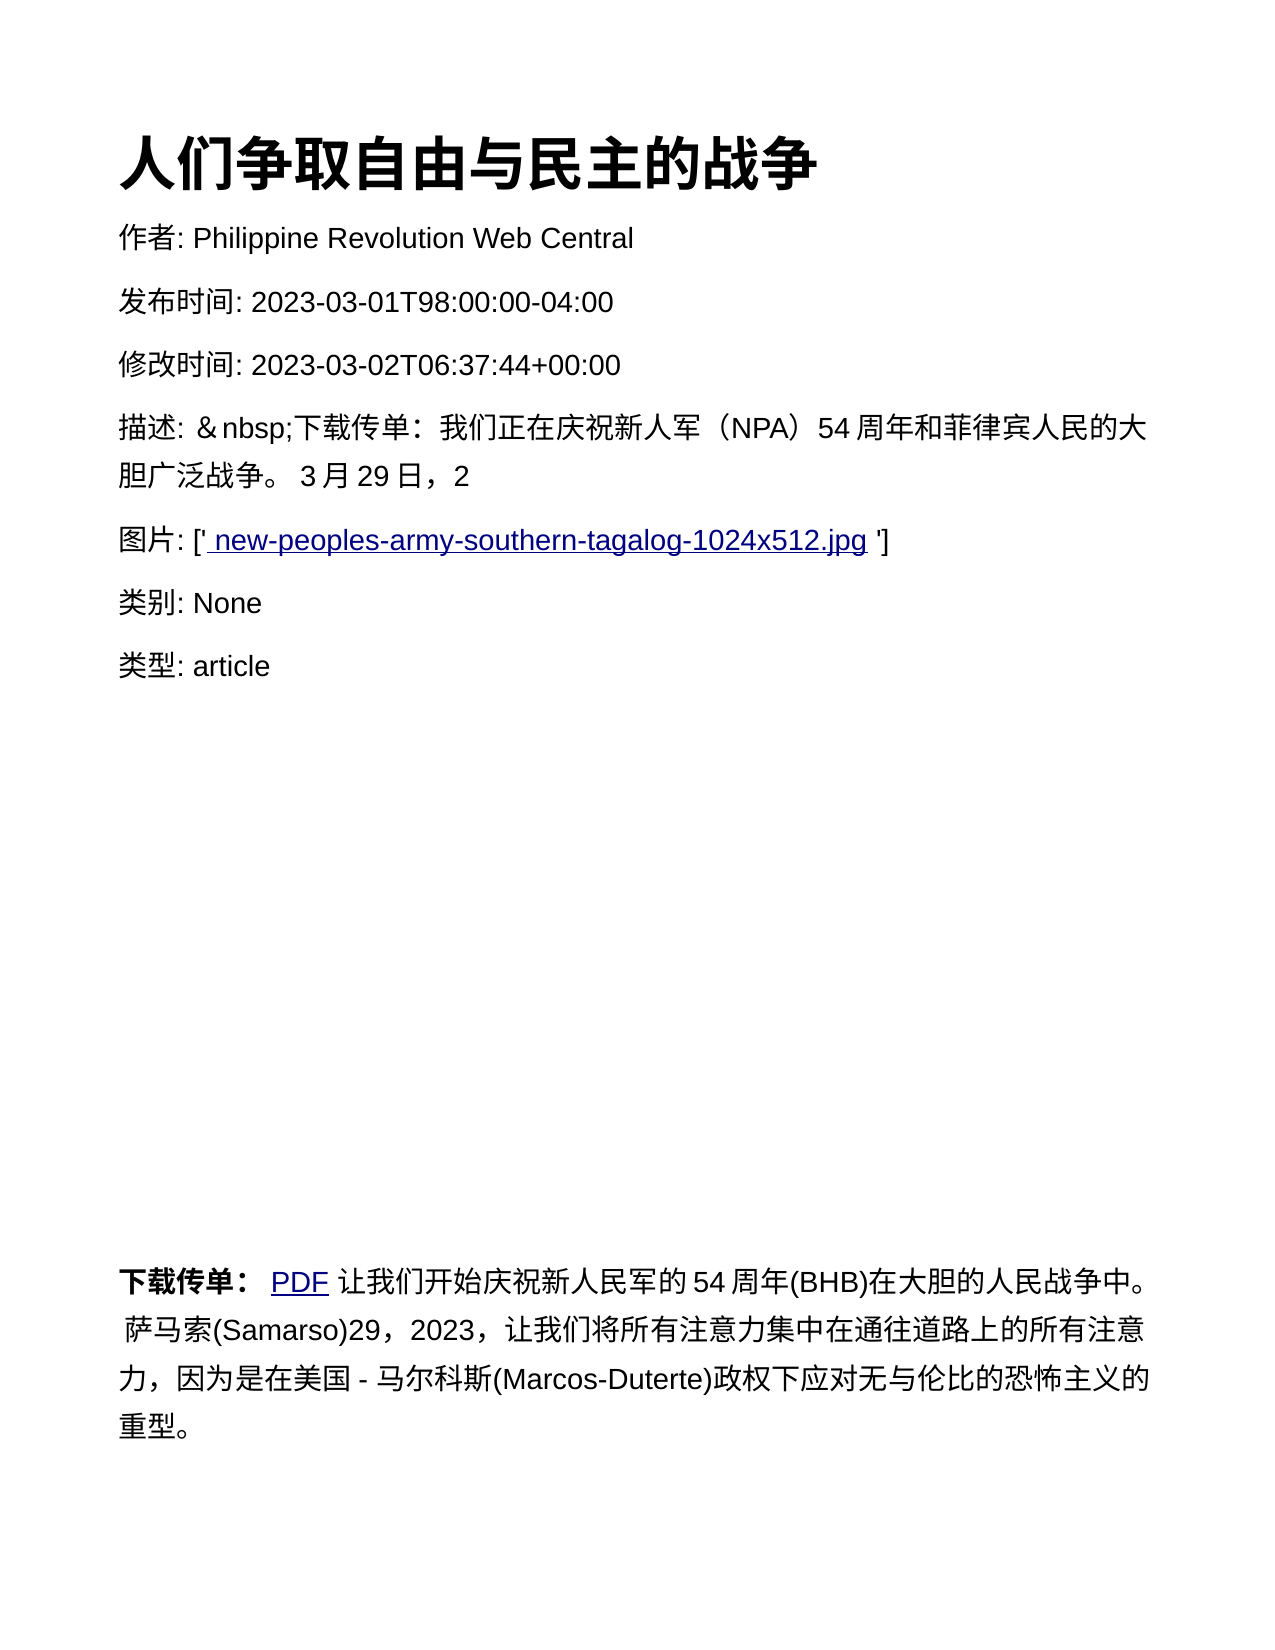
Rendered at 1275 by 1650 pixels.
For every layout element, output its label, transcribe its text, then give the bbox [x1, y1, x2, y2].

text 下载传单： PDF 让我们开始庆祝新人民军的54周年(BHB)在大胆的人民战争中。 萨马索(Samarso)29，2023，让我们将所有注意力集中在通往道路上的所有注意力，因为是在美国 - 马尔科斯(Marcos-Duterte)政权下应对无与伦比的恐怖主义的重型。 [118, 706, 1157, 1446]
subtitle 人们争取自由与民主的战争 [118, 118, 1157, 203]
text 修改时间: 2023-03-02T06:37:44+00:00 [118, 341, 1157, 384]
text 发布时间: 2023-03-01T98:00:00-04:00 [118, 278, 1157, 321]
text 类型: article [118, 642, 1157, 685]
text 图片: [' new-peoples-army-southern-tagalog-1024x512.jpg '] [118, 516, 1157, 558]
text 作者: Philippine Revolution Web Central [118, 215, 1157, 257]
text 类别: None [118, 579, 1157, 622]
text 描述: ＆nbsp;下载传单：我们正在庆祝新人军（NPA）54周年和菲律宾人民的大胆广泛战争。 3月29日，2 [118, 404, 1157, 495]
